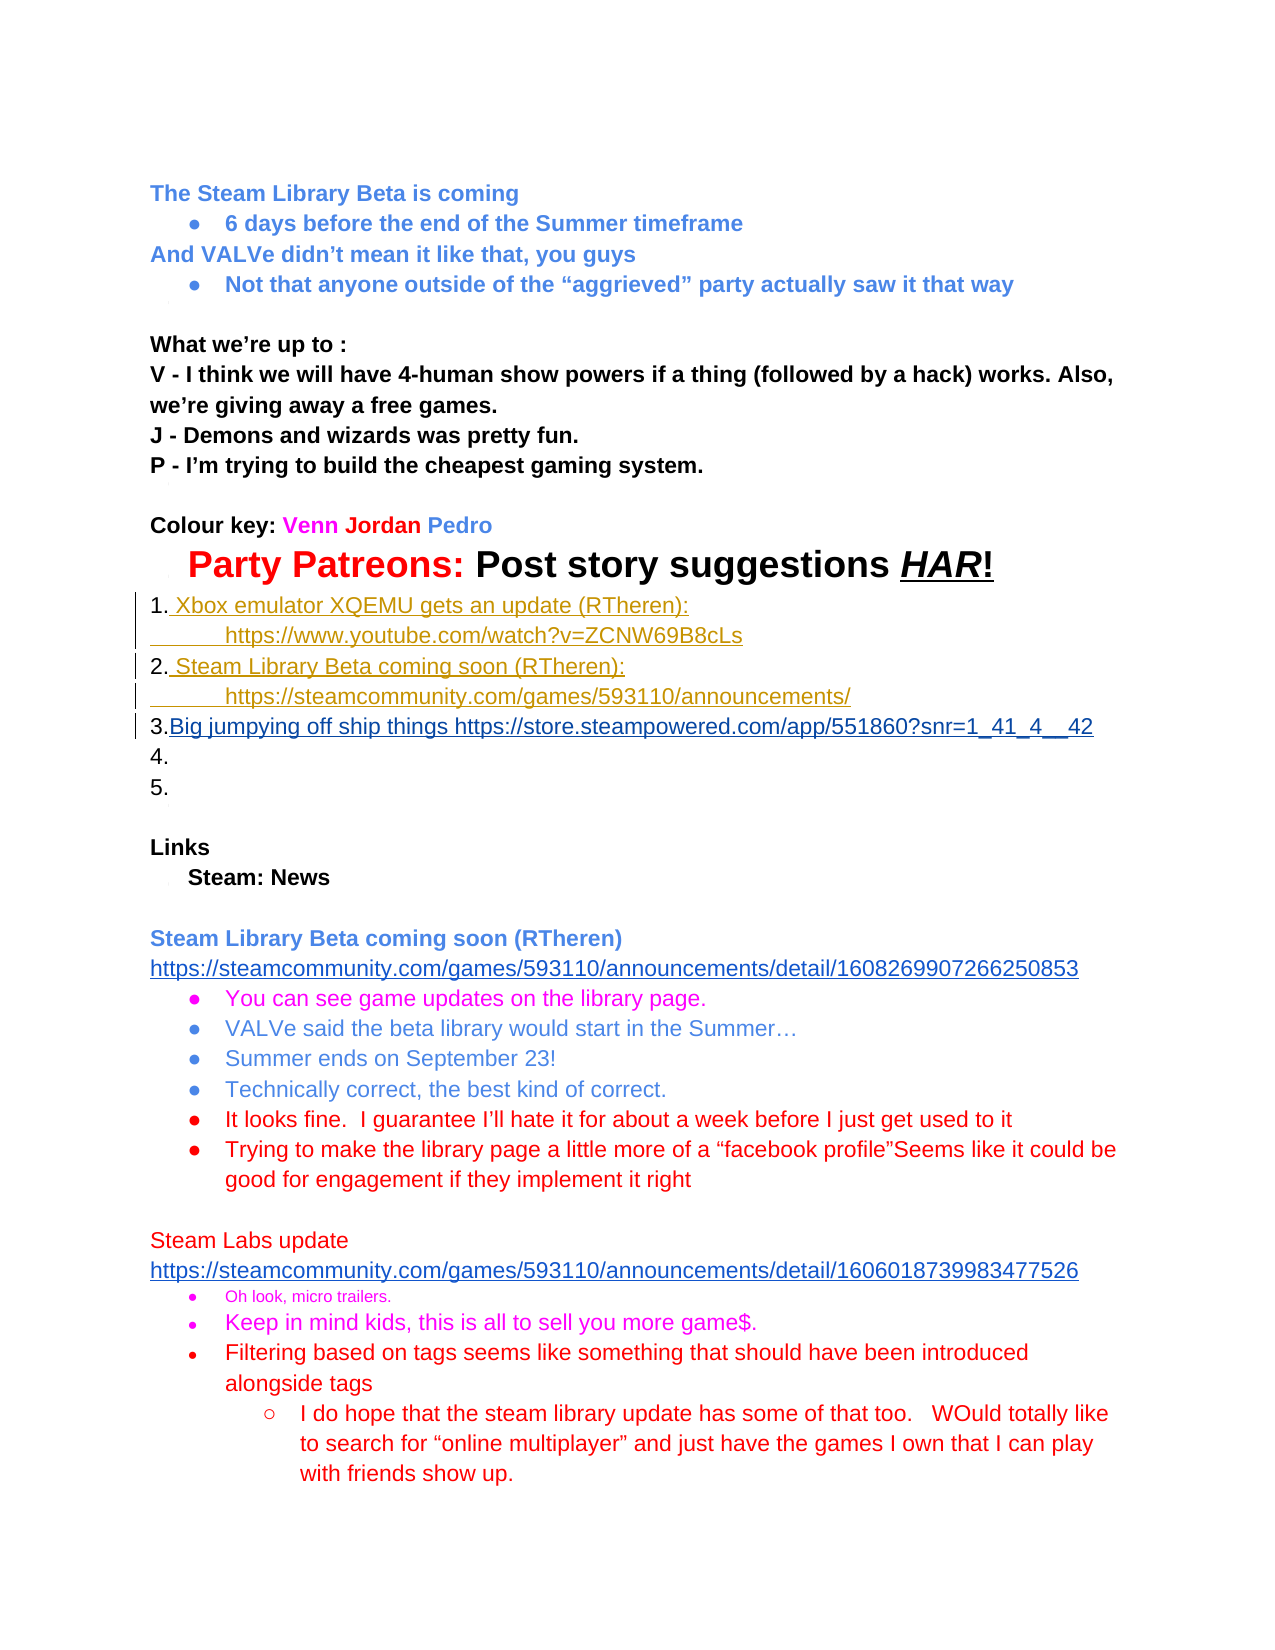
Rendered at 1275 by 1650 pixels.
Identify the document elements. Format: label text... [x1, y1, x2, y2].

list I do hope that the steam library update has some of that too. WOuld totally like to search for “online multiplayer” and just have the games I own that I can play with friends show up. [262, 1400, 1125, 1486]
text 3.Big jumpying off ship things https://store.steampowered.com/app/551860?snr=1_41_4__42 [150, 713, 1125, 739]
text https://steamcommunity.com/games/593110/announcements/detail/1608269907266250853 [150, 955, 1125, 981]
list VALVe said the beta library would start in the Summer… [187, 1015, 1125, 1042]
list It looks fine. I guarantee I’ll hate it for about a week before I just get used to it [187, 1106, 1125, 1132]
text V - I think we will have 4-human show powers if a thing (followed by a hack) works. Also, we’re giving away a free games. [150, 361, 1125, 418]
text 2. Steam Library Beta coming soon (RTheren): [150, 653, 1125, 679]
text Party Patreons: Post story suggestions HAR! [150, 543, 1125, 586]
list Technically correct, the best kind of correct. [187, 1076, 1125, 1102]
list Trying to make the library page a little more of a “facebook profile”Seems like it could be good for engagement if they implement it right [187, 1136, 1125, 1193]
text Colour key: Venn Jordan Pedro [150, 512, 1125, 539]
text 1. Xbox emulator XQEMU gets an update (RTheren): https://www.youtube.com/watch?v=ZCNW69B8cLs [150, 592, 1125, 649]
text 4. [150, 743, 1125, 770]
text Steam Labs update [150, 1227, 1125, 1253]
text Steam: News [150, 864, 1125, 891]
text Steam Library Beta coming soon (RTheren) [150, 924, 1125, 951]
text What we’re up to : [150, 331, 1125, 358]
text 5. [150, 773, 1125, 800]
text J - Demons and wizards was pretty fun. [150, 422, 1125, 448]
list Summer ends on September 23! [187, 1045, 1125, 1072]
list Not that anyone outside of the “aggrieved” party actually saw it that way [187, 271, 1125, 297]
list Filtering based on tags seems like something that should have been introduced alongside tags [187, 1339, 1125, 1396]
list Oh look, micro trailers. [187, 1287, 1125, 1306]
text And VALVe didn’t mean it like that, you guys [150, 241, 1125, 267]
text Links [150, 834, 1125, 860]
list Keep in mind kids, this is all to sell you more game$. [187, 1309, 1125, 1335]
text https://steamcommunity.com/games/593110/announcements/ [150, 683, 1125, 709]
text The Steam Library Beta is coming [150, 180, 1125, 207]
text https://steamcommunity.com/games/593110/announcements/detail/1606018739983477526 [150, 1257, 1125, 1283]
list You can see game updates on the library page. [187, 985, 1125, 1011]
list 6 days before the end of the Summer timeframe [187, 210, 1125, 237]
text P - I’m trying to build the cheapest gaming system. [150, 452, 1125, 478]
